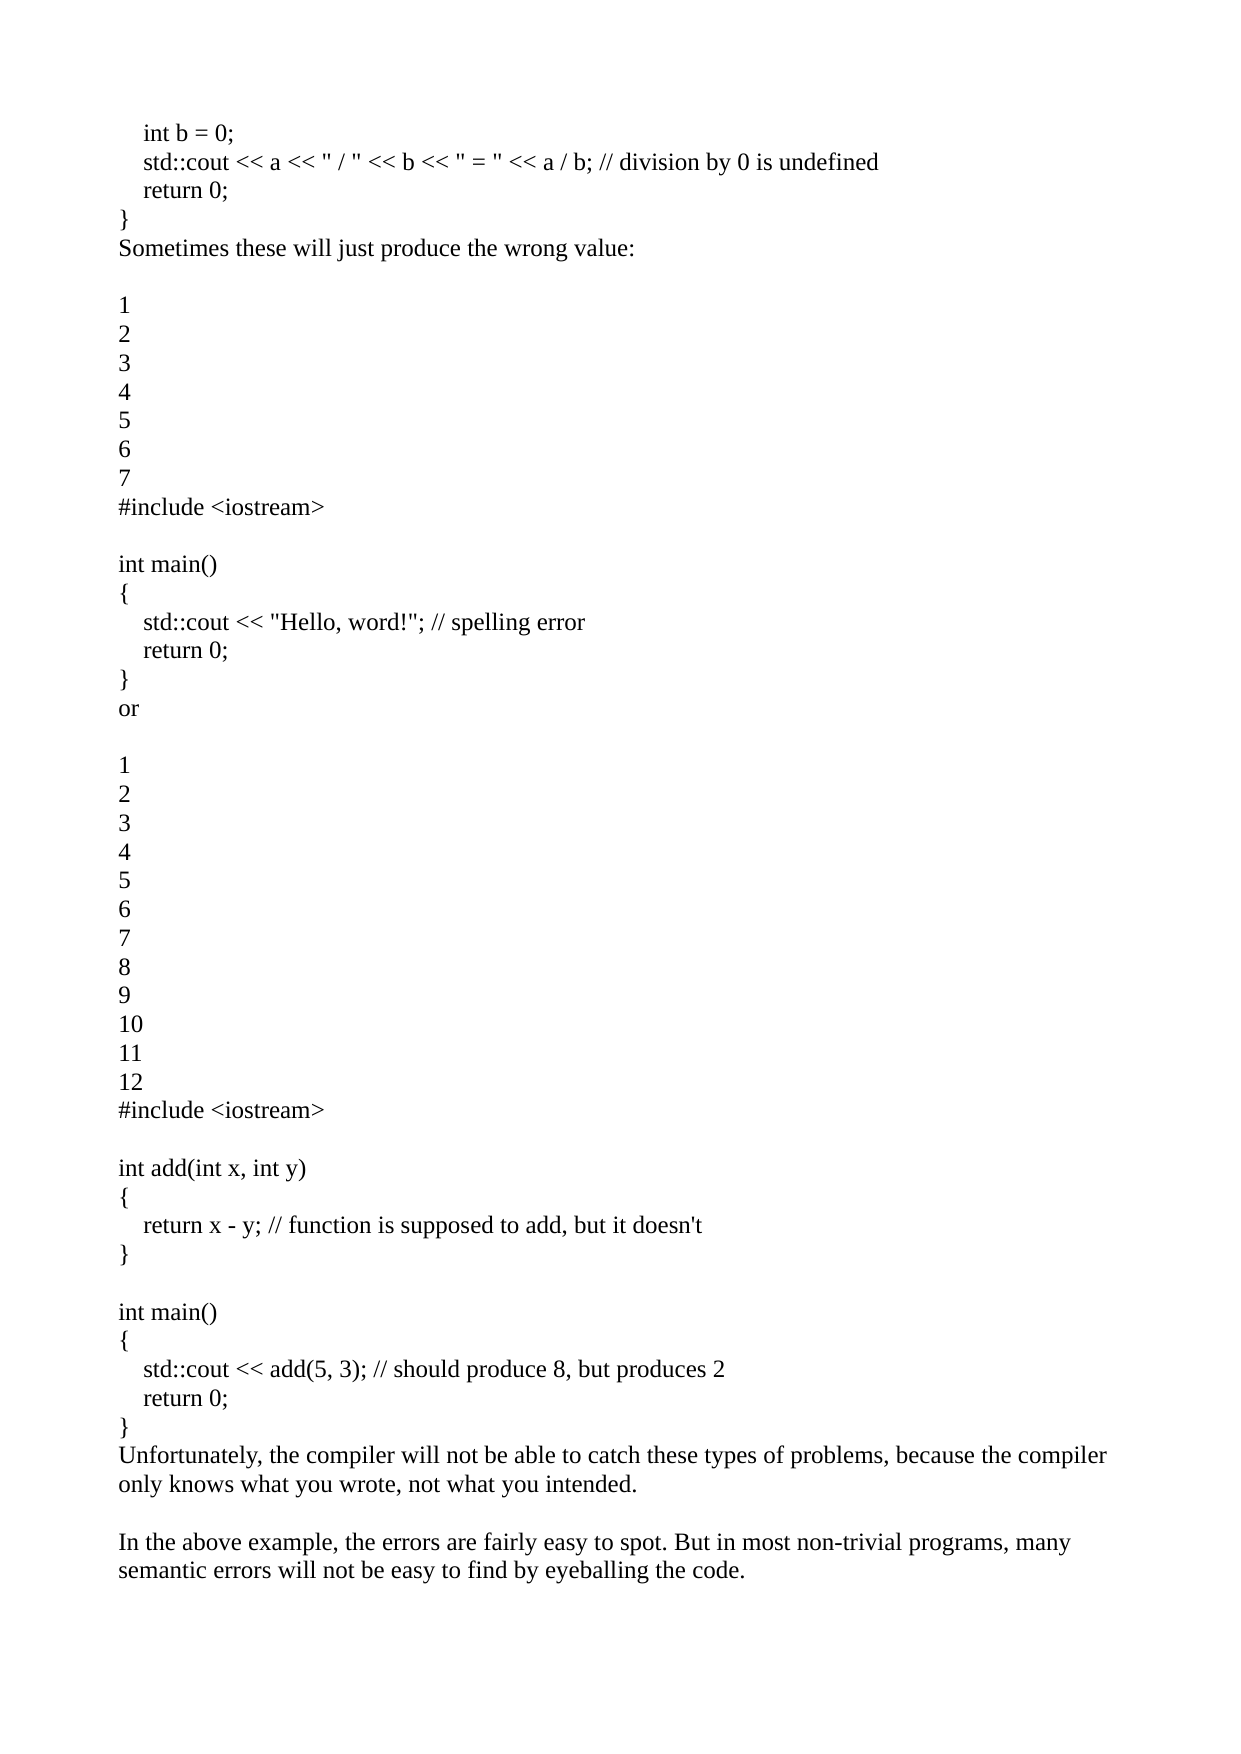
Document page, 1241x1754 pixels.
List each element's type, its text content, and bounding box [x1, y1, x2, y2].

text Sometimes these will just produce the wrong value: [118, 233, 1122, 262]
text } [118, 1412, 1122, 1441]
text 2 [118, 779, 1122, 808]
text { [118, 1182, 1122, 1211]
text } [118, 204, 1122, 233]
text Unfortunately, the compiler will not be able to catch these types of problems, because the compiler only knows what you wrote, not what you intended. [118, 1441, 1122, 1498]
text int main() [118, 549, 1122, 578]
text 8 [118, 952, 1122, 981]
text #include <iostream> [118, 492, 1122, 521]
text int add(int x, int y) [118, 1153, 1122, 1182]
text 3 [118, 808, 1122, 837]
text 1 [118, 291, 1122, 319]
text return 0; [118, 636, 1122, 664]
text std::cout << "Hello, word!"; // spelling error [118, 607, 1122, 636]
text 6 [118, 894, 1122, 923]
text std::cout << add(5, 3); // should produce 8, but produces 2 [118, 1354, 1122, 1383]
text { [118, 578, 1122, 607]
text 12 [118, 1067, 1122, 1096]
text 4 [118, 837, 1122, 866]
text 9 [118, 981, 1122, 1009]
text 3 [118, 348, 1122, 377]
text int b = 0; [118, 118, 1122, 147]
text 7 [118, 463, 1122, 492]
text or [118, 693, 1122, 722]
text { [118, 1326, 1122, 1354]
text } [118, 664, 1122, 693]
text 1 [118, 751, 1122, 779]
text 5 [118, 406, 1122, 434]
text 7 [118, 923, 1122, 952]
text In the above example, the errors are fairly easy to spot. But in most non-trivial programs, many semantic errors will not be easy to find by eyeballing the code. [118, 1527, 1122, 1584]
text 5 [118, 866, 1122, 894]
text 4 [118, 377, 1122, 406]
text 11 [118, 1038, 1122, 1067]
text std::cout << a << " / " << b << " = " << a / b; // division by 0 is undefined [118, 147, 1122, 176]
text 2 [118, 319, 1122, 348]
text return x - y; // function is supposed to add, but it doesn't [118, 1211, 1122, 1239]
text 6 [118, 434, 1122, 463]
text return 0; [118, 176, 1122, 204]
text 10 [118, 1009, 1122, 1038]
text #include <iostream> [118, 1096, 1122, 1124]
text int main() [118, 1297, 1122, 1326]
text return 0; [118, 1383, 1122, 1412]
text } [118, 1239, 1122, 1268]
